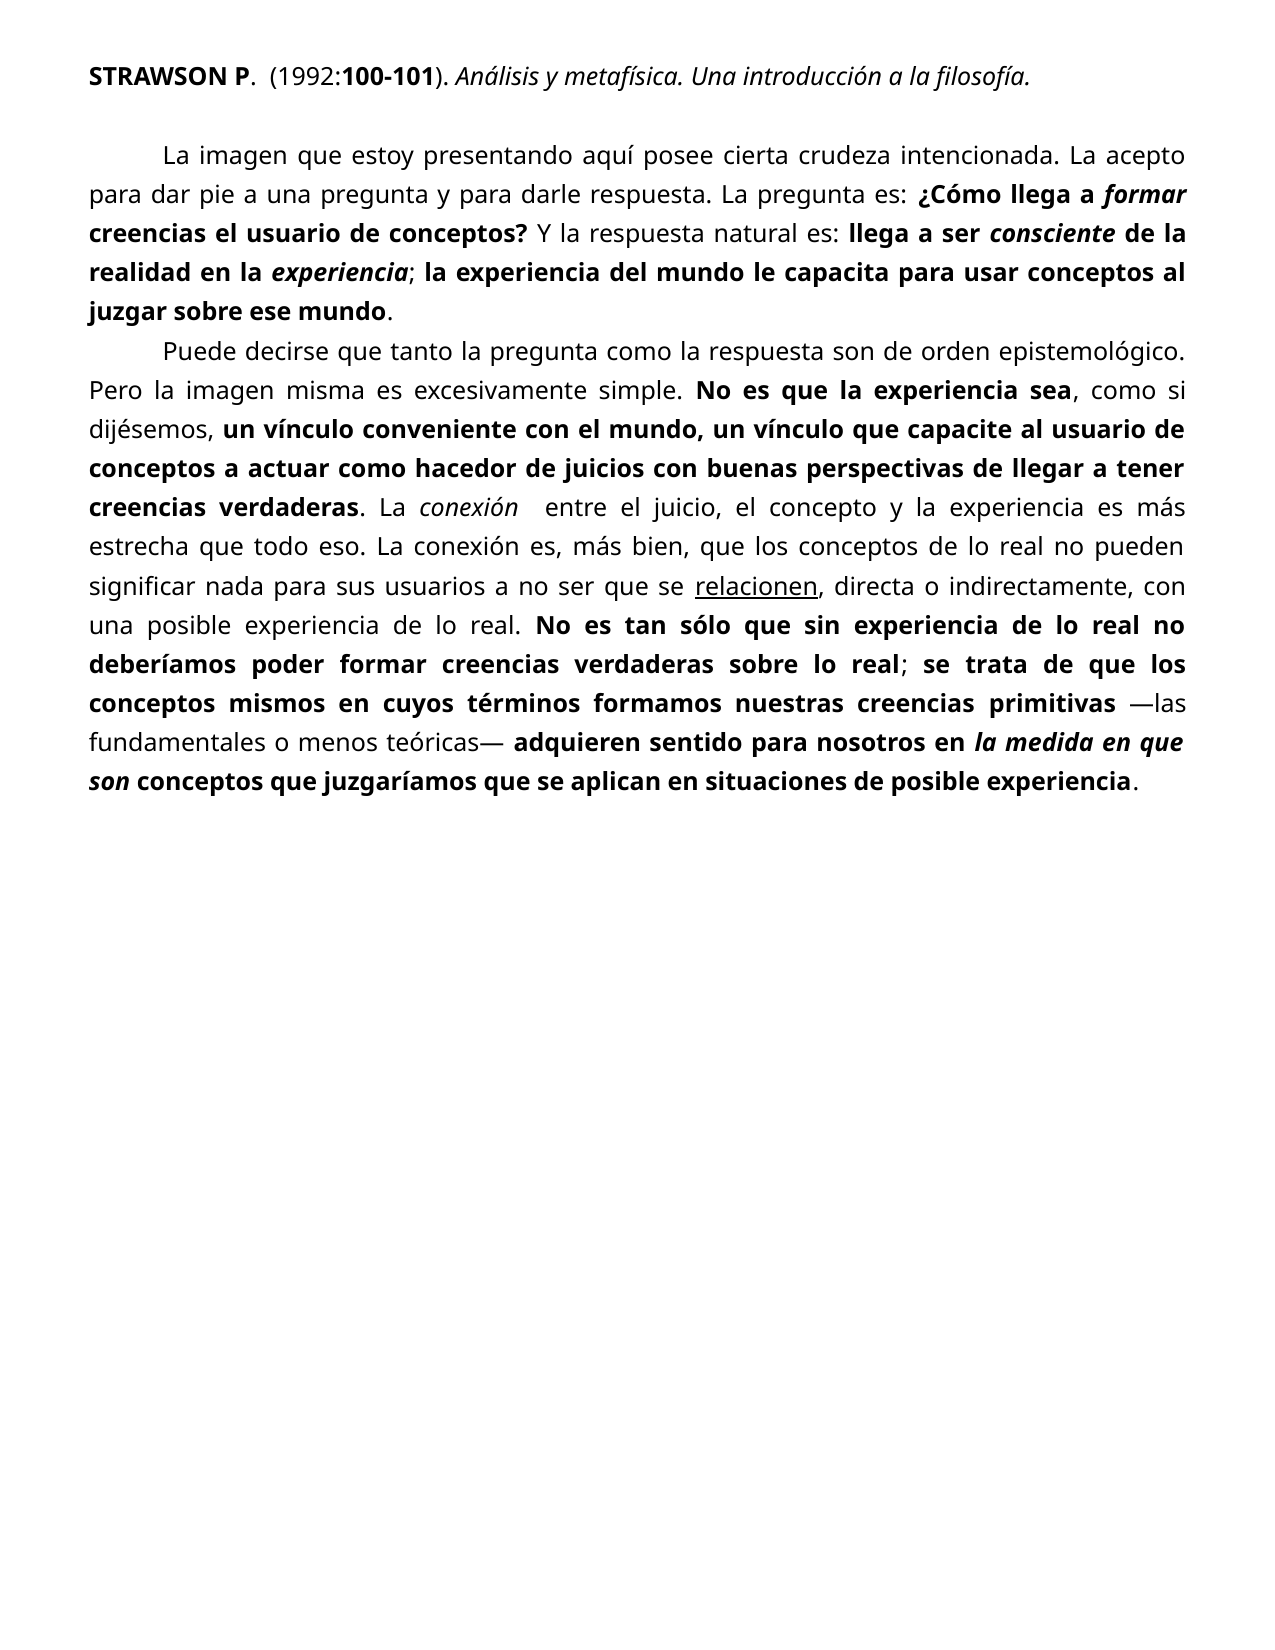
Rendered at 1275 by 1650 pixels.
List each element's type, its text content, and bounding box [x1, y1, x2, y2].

text STRAWSON P. (1992:100-101). Análisis y metafísica. Una introducción a la filosofía. [88, 59, 1186, 93]
text Puede decirse que tanto la pregunta como la respuesta son de orden epistemológico. Pero la imagen misma es excesivamente simple. No es que la experiencia sea, como si dijésemos, un vínculo conveniente con el mundo, un vínculo que capacite al usuario de conceptos a actuar como hacedor de juicios con buenas perspectivas de llegar a tener creencias verdaderas. La conexión entre el juicio, el concepto y la experiencia es más estrecha que todo eso. La conexión es, más bien, que los conceptos de lo real no pueden significar nada para sus usuarios a no ser que se relacionen, directa o indirectamente, con una posible experiencia de lo real. No es tan sólo que sin experiencia de lo real no deberíamos poder formar creencias verdaderas sobre lo real; se trata de que los conceptos mismos en cuyos términos formamos nuestras creencias primitivas —las fundamentales o menos teóricas— adquieren sentido para nosotros en la medida en que son conceptos que juzgaríamos que se aplican en situaciones de posible experiencia. [88, 333, 1186, 798]
text La imagen que estoy presentando aquí posee cierta crudeza intencionada. La acepto para dar pie a una pregunta y para darle respuesta. La pregunta es: ¿Cómo llega a formar creencias el usuario de conceptos? Y la respuesta natural es: llega a ser consciente de la realidad en la experiencia; la experiencia del mundo le capacita para usar conceptos al juzgar sobre ese mundo. [88, 137, 1186, 328]
